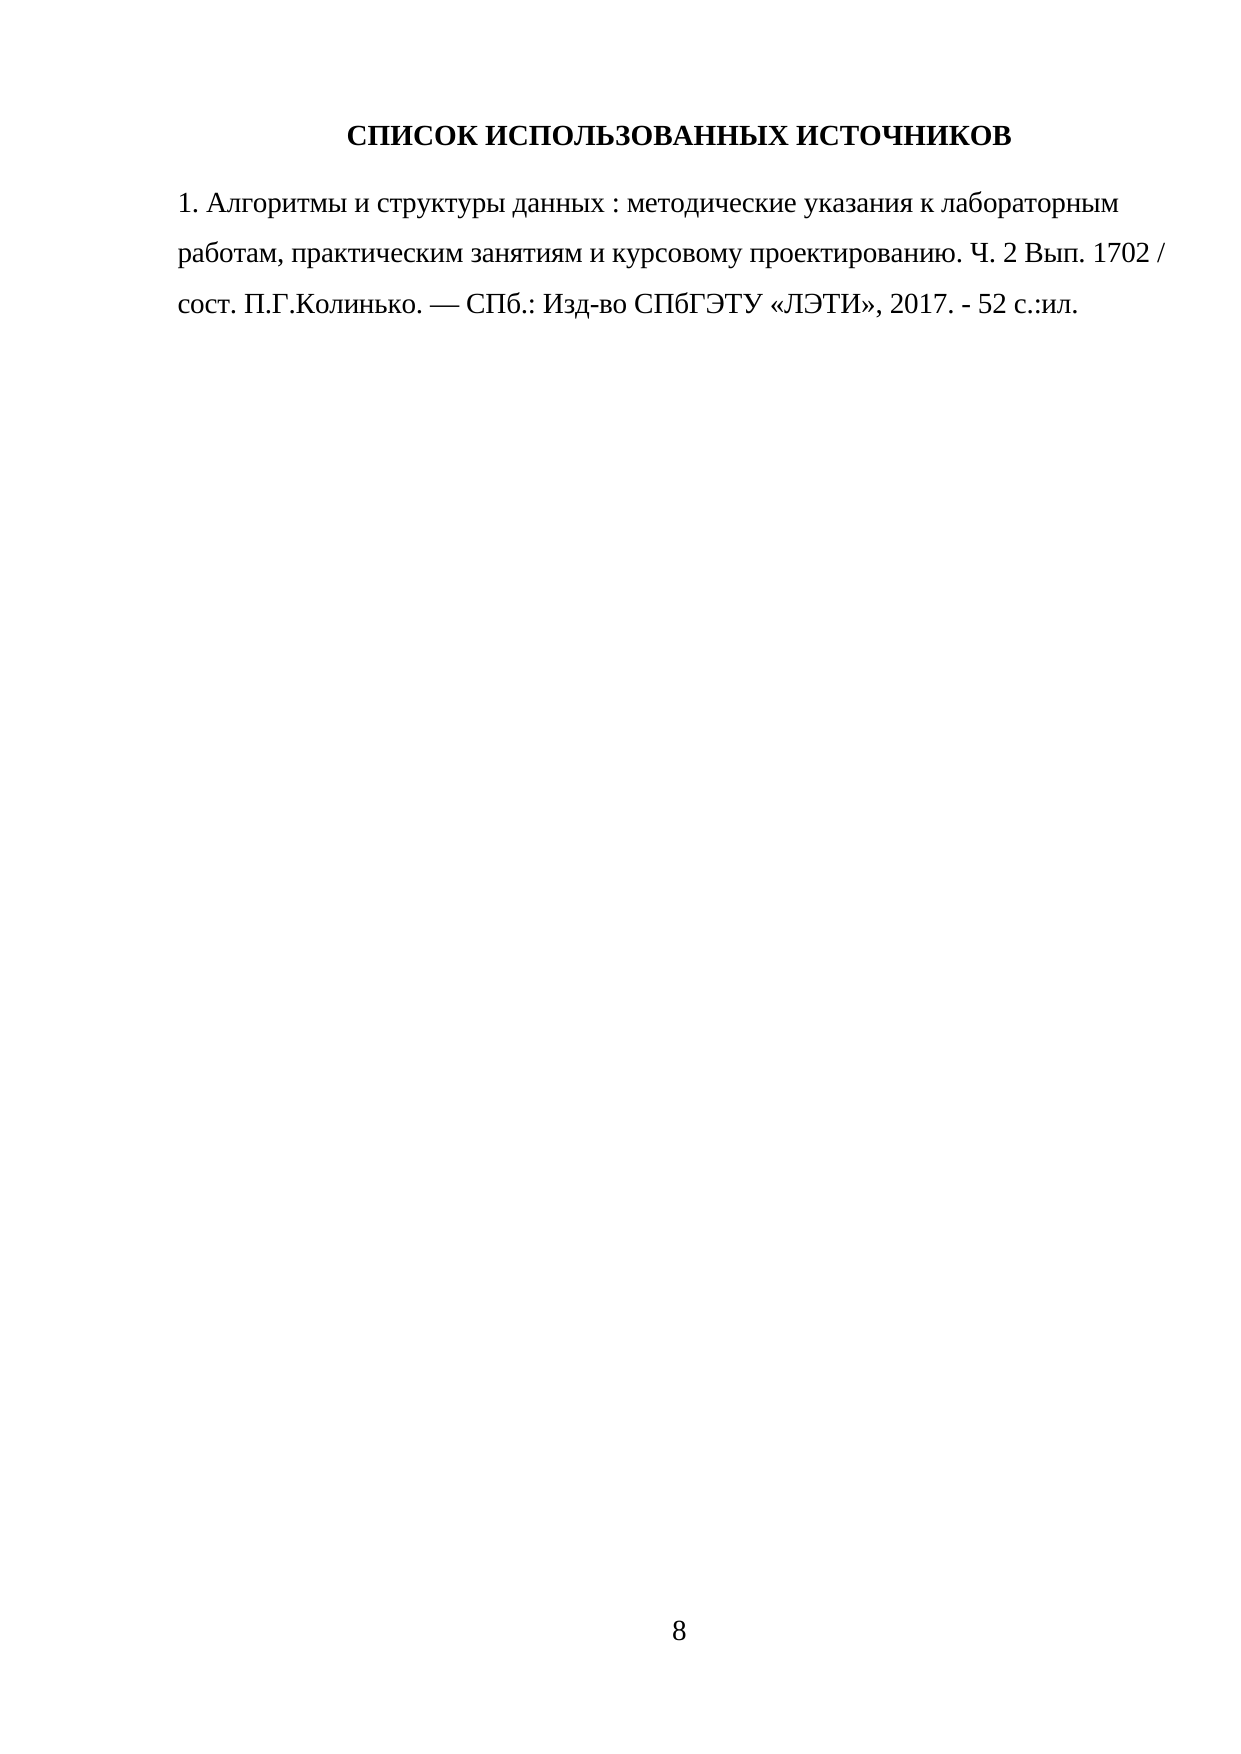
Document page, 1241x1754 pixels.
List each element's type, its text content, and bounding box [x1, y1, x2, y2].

subtitle Список использованных источников [177, 118, 1181, 152]
list 1. Алгоритмы и структуры данных : методические указания к лабораторным работам, практическим занятиям и курсовому проектированию. Ч. 2 Вып. 1702 / сост. П.Г.Колинько. — СПб.: Изд-во СПбГЭТУ «ЛЭТИ», 2017. - 52 с.:ил. [177, 185, 1181, 319]
